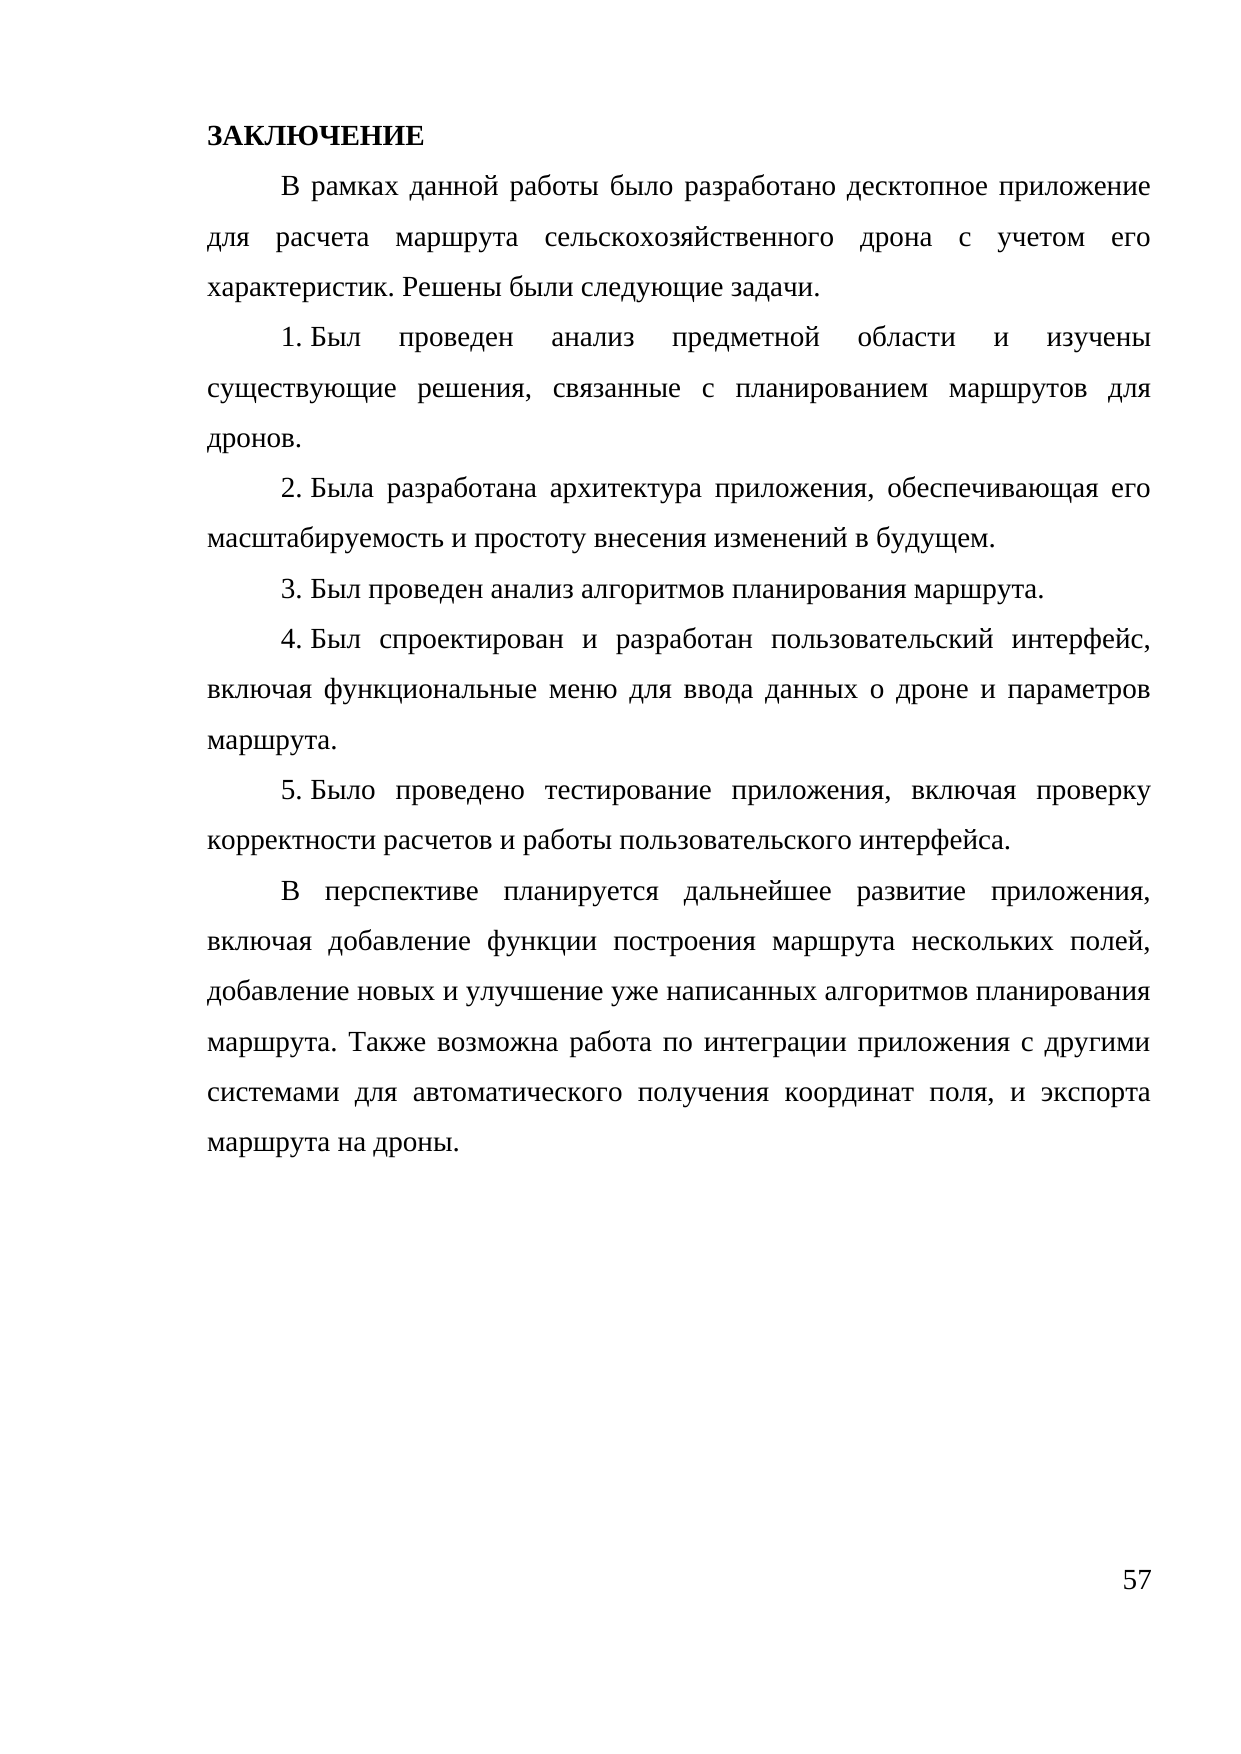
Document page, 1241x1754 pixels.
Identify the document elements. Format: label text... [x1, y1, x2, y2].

list Был проведен анализ предметной области и изучены существующие решения, связанные с планированием маршрутов для дронов. [207, 319, 1152, 453]
text В перспективе планируется дальнейшее развитие приложения, включая добавление функции построения маршрута нескольких полей, добавление новых и улучшение уже написанных алгоритмов планирования маршрута. Также возможна работа по интеграции приложения с другими системами для автоматического получения координат поля, и экспорта маршрута на дроны. [207, 873, 1152, 1158]
text ЗАКЛЮЧЕНИЕ [207, 118, 1152, 152]
list Был спроектирован и разработан пользовательский интерфейс, включая функциональные меню для ввода данных о дроне и параметров маршрута. [207, 621, 1152, 755]
list Было проведено тестирование приложения, включая проверку корректности расчетов и работы пользовательского интерфейса. [207, 772, 1152, 856]
list Была разработана архитектура приложения, обеспечивающая его масштабируемость и простоту внесения изменений в будущем. [207, 470, 1152, 554]
text В рамках данной работы было разработано десктопное приложение для расчета маршрута сельскохозяйственного дрона с учетом его характеристик. Решены были следующие задачи. [207, 168, 1152, 303]
list Был проведен анализ алгоритмов планирования маршрута. [207, 571, 1152, 604]
